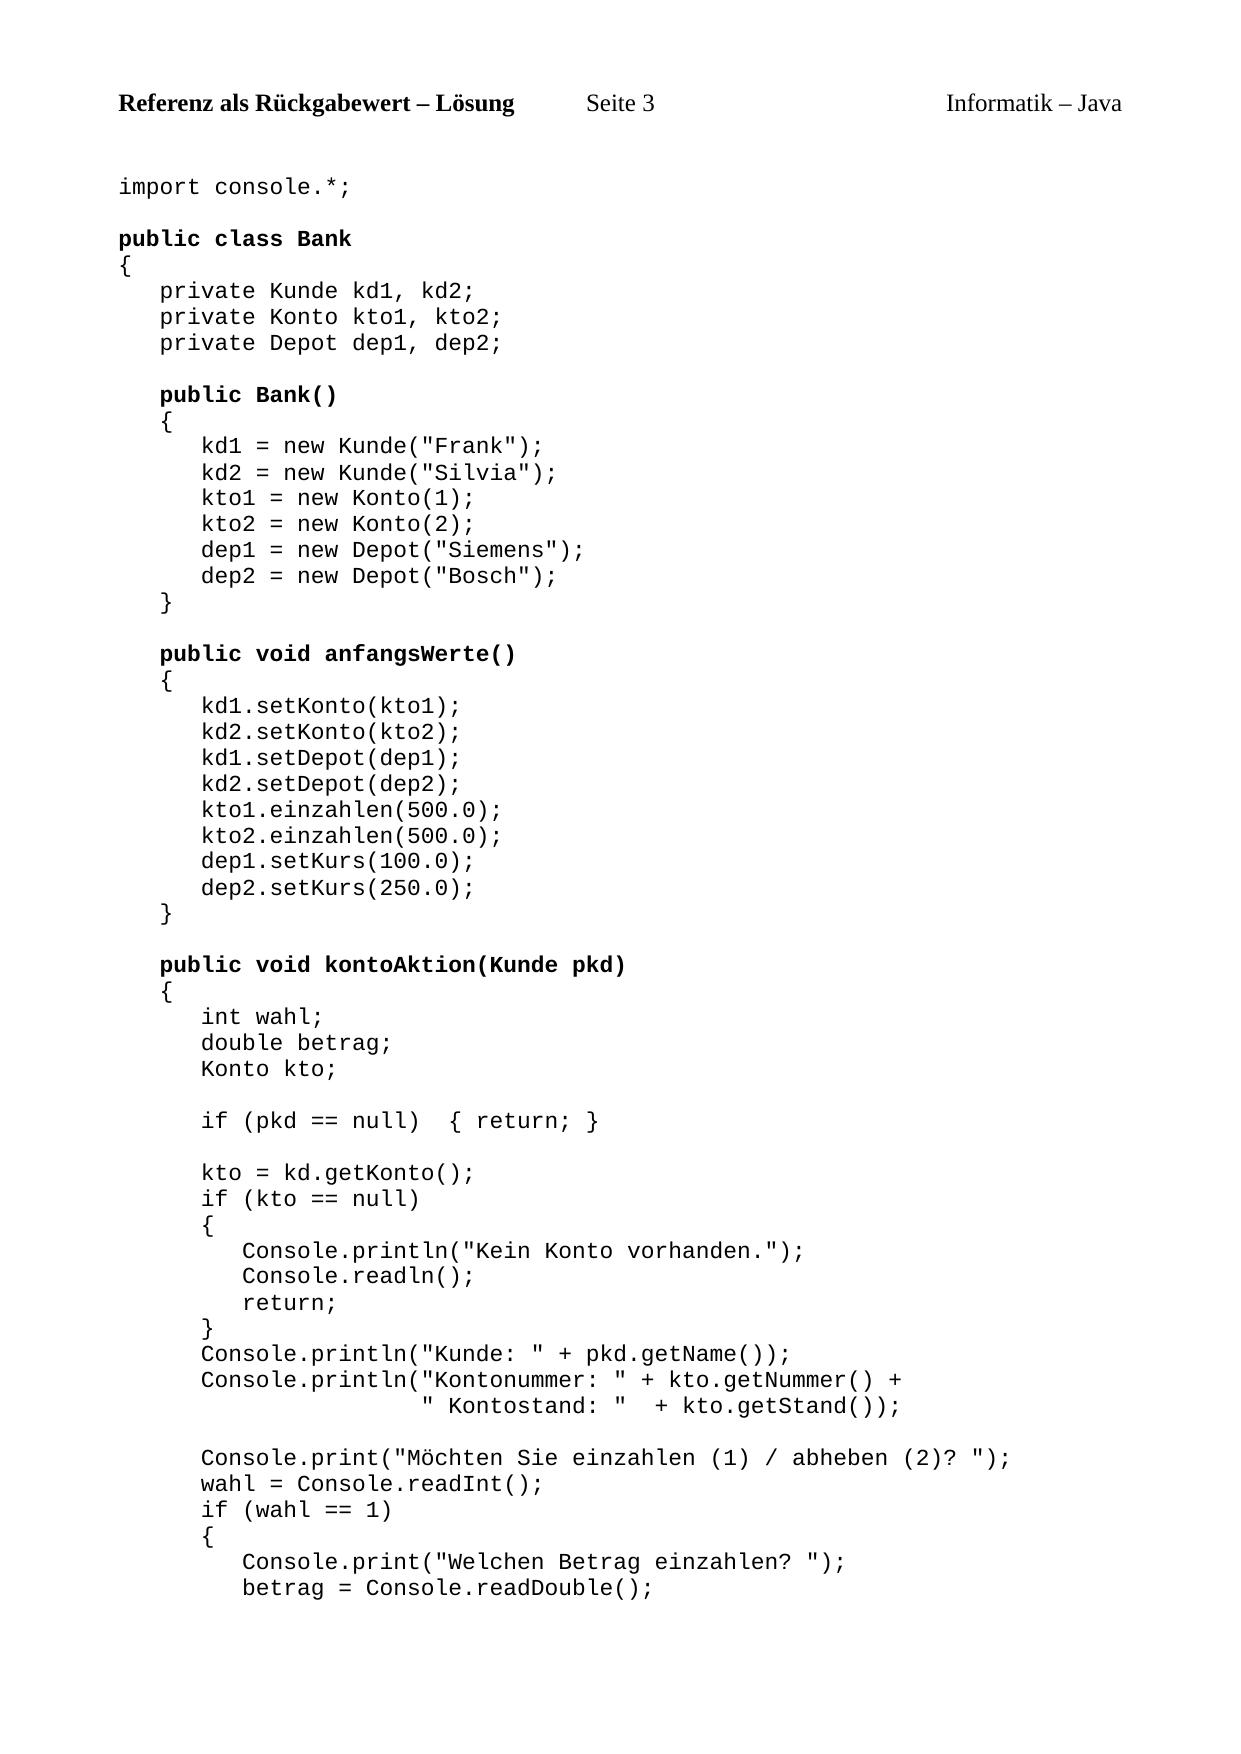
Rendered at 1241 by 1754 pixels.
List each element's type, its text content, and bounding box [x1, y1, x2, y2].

text import console.*; public class Bank { private Kunde kd1, kd2; private Konto kto1, kto2; private Depot dep1, dep2; public Bank() { kd1 = new Kunde("Frank"); kd2 = new Kunde("Silvia"); kto1 = new Konto(1); kto2 = new Konto(2); dep1 = new Depot("Siemens"); dep2 = new Depot("Bosch"); } public void anfangsWerte() { kd1.setKonto(kto1); kd2.setKonto(kto2); kd1.setDepot(dep1); kd2.setDepot(dep2); kto1.einzahlen(500.0); kto2.einzahlen(500.0); dep1.setKurs(100.0); dep2.setKurs(250.0); } public void kontoAktion(Kunde pkd) { int wahl; double betrag; [118, 176, 1122, 1057]
text " Kontostand: " + kto.getStand()); Console.print("Möchten Sie einzahlen (1) / abheben (2)? "); wahl = Console.readInt(); if (wahl == 1) { Console.print("Welchen Betrag einzahlen? "); betrag = Console.readDouble(); [118, 1394, 1122, 1628]
text Konto kto; if (pkd == null) { return; } kto = kd.getKonto(); if (kto == null) { Console.println("Kein Konto vorhanden."); Console.readln(); return; } Console.println("Kunde: " + pkd.getName()); Console.println("Kontonummer: " + kto.getNummer() + [118, 1057, 1122, 1394]
